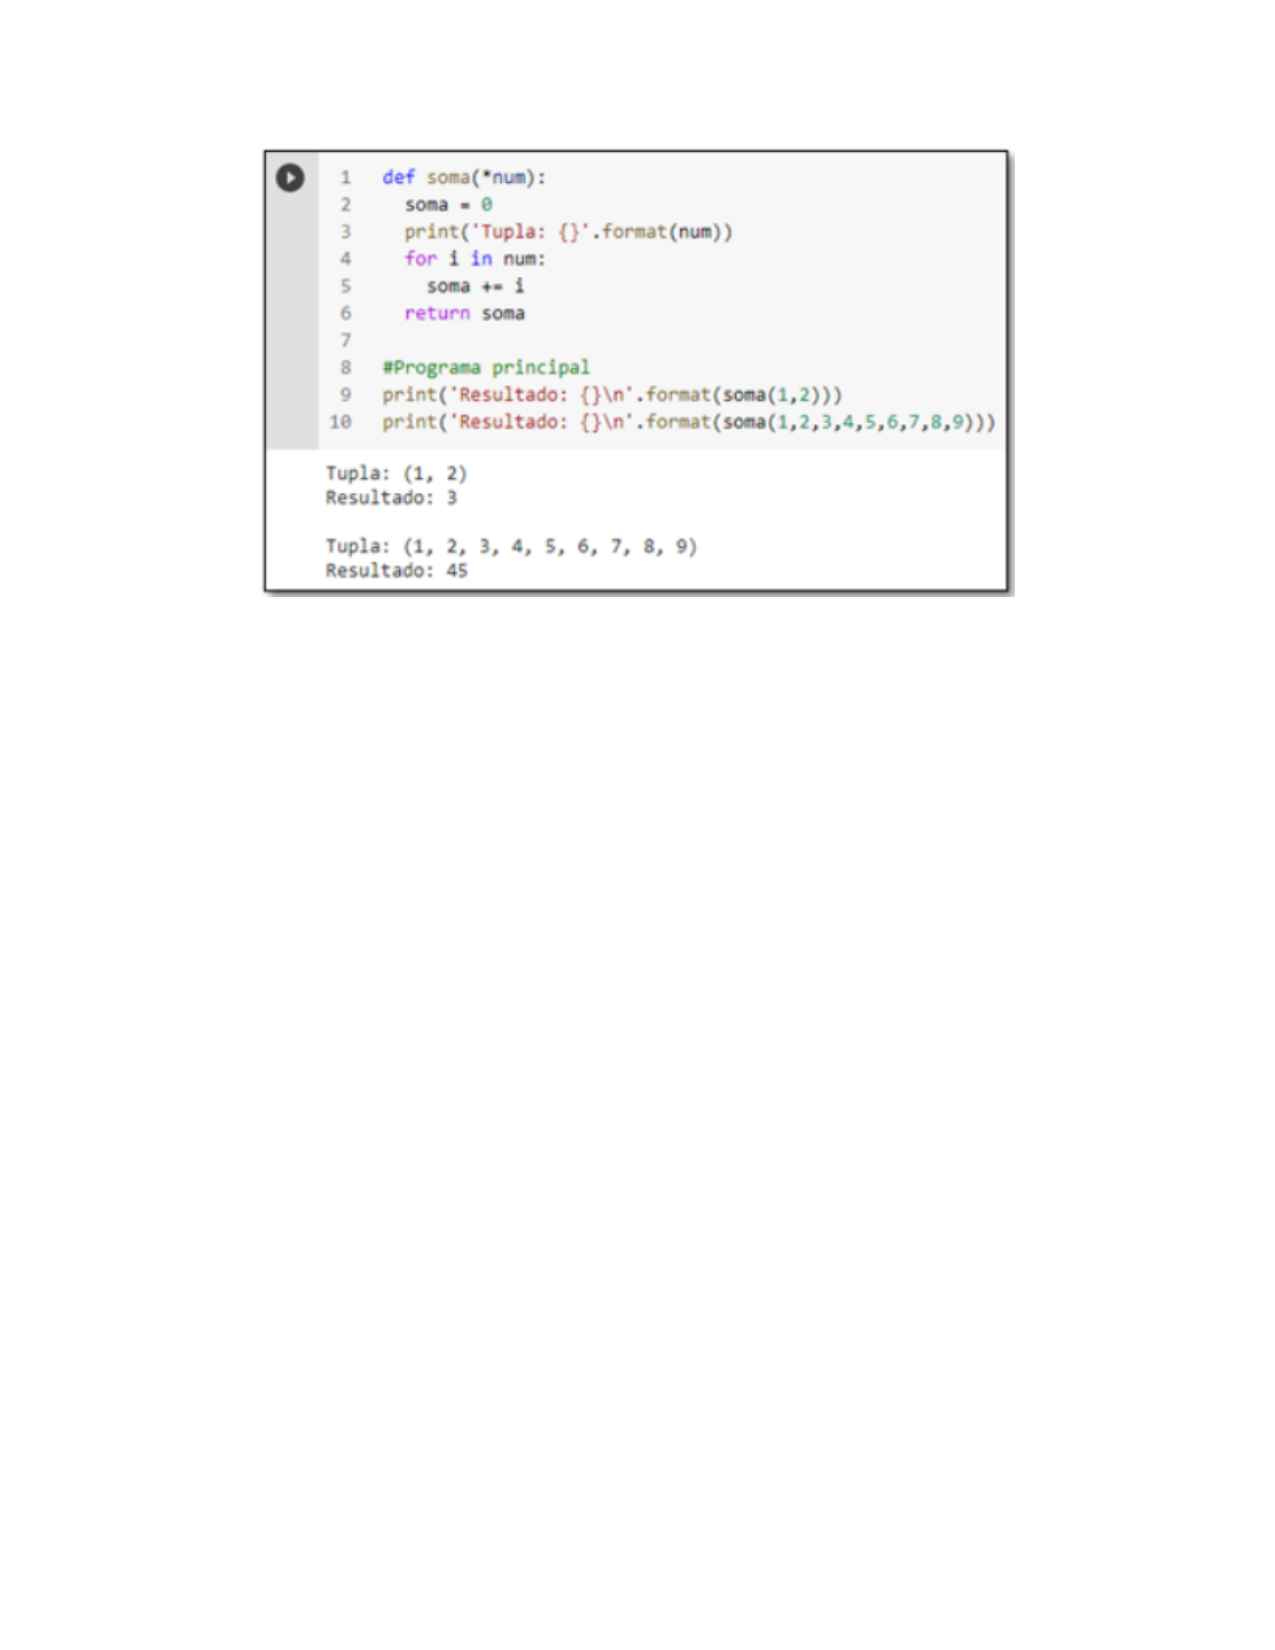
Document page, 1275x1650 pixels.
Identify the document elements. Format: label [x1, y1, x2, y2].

picture [260, 146, 1015, 597]
